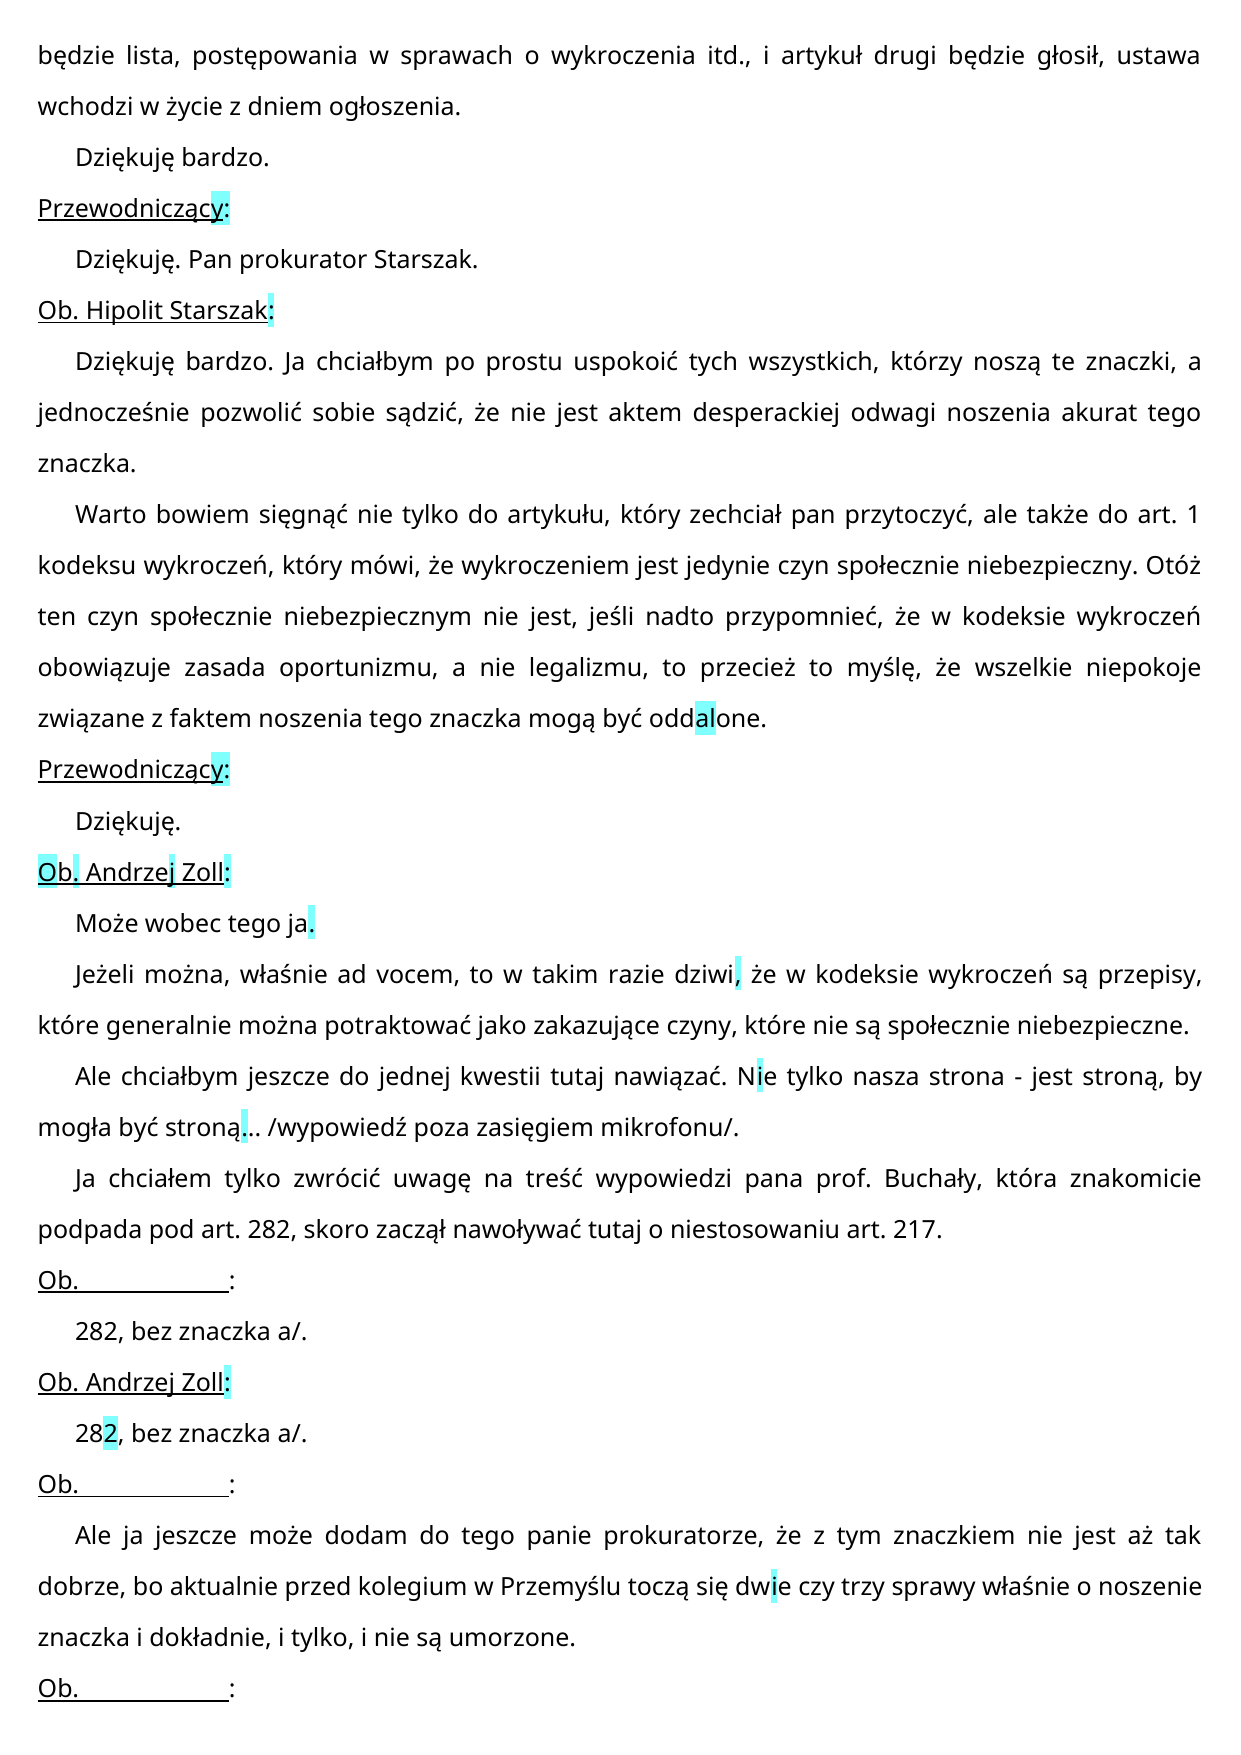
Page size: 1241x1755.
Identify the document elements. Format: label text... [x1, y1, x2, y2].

text Dziękuję bardzo. [37, 139, 1203, 174]
text Przewodniczący: [37, 191, 1203, 225]
text Przewodniczący: [37, 752, 1203, 786]
text Ob. : [37, 1467, 1203, 1501]
text Dziękuję. [37, 803, 1203, 837]
text Dziękuję bardzo. Ja chciałbym po prostu uspokoić tych wszystkich, którzy noszą te znaczki, a jednocześnie pozwolić sobie sądzić, że nie jest aktem desperackiej odwagi noszenia akurat tego znaczka. [37, 344, 1203, 480]
text 282, bez znaczka a/. [37, 1313, 1203, 1348]
text Ob. Andrzej Zoll: [37, 854, 1203, 888]
text będzie lista, postępowania w sprawach o wykroczenia itd., i artykuł drugi będzie głosił, ustawa wchodzi w życie z dniem ogłoszenia. [37, 37, 1203, 123]
text Ob. Andrzej Zoll: [37, 1364, 1203, 1399]
text Może wobec tego ja. [37, 905, 1203, 939]
text Ob. : [37, 1671, 1203, 1705]
text 282, bez znaczka a/. [37, 1416, 1203, 1450]
text Jeżeli można, właśnie ad vocem, to w takim razie dziwi, że w kodeksie wykroczeń są przepisy, które generalnie można potraktować jako zakazujące czyny, które nie są społecznie niebezpieczne. [37, 956, 1203, 1041]
text Ale chciałbym jeszcze do jednej kwestii tutaj nawiązać. Nie tylko nasza strona - jest stroną, by mogła być stroną... /wypowiedź poza zasięgiem mikrofonu/. [37, 1058, 1203, 1143]
text Ja chciałem tylko zwrócić uwagę na treść wypowiedzi pana prof. Buchały, która znakomicie podpada pod art. 282, skoro zaczął nawoływać tutaj o niestosowaniu art. 217. [37, 1160, 1203, 1246]
text Dziękuję. Pan prokurator Starszak. [37, 242, 1203, 276]
text Ob. Hipolit Starszak: [37, 293, 1203, 327]
text Ale ja jeszcze może dodam do tego panie prokuratorze, że z tym znaczkiem nie jest aż tak dobrze, bo aktualnie przed kolegium w Przemyślu toczą się dwie czy trzy sprawy właśnie o noszenie znaczka i dokładnie, i tylko, i nie są umorzone. [37, 1518, 1203, 1654]
text Ob. : [37, 1262, 1203, 1297]
text Warto bowiem sięgnąć nie tylko do artykułu, który zechciał pan przytoczyć, ale także do art. 1 kodeksu wykroczeń, który mówi, że wykroczeniem jest jedynie czyn społecznie niebezpieczny. Otóż ten czyn społecznie niebezpiecznym nie jest, jeśli nadto przypomnieć, że w kodeksie wykroczeń obowiązuje zasada oportunizmu, a nie legalizmu, to przecież to myślę, że wszelkie niepokoje związane z faktem noszenia tego znaczka mogą być oddalone. [37, 497, 1203, 735]
